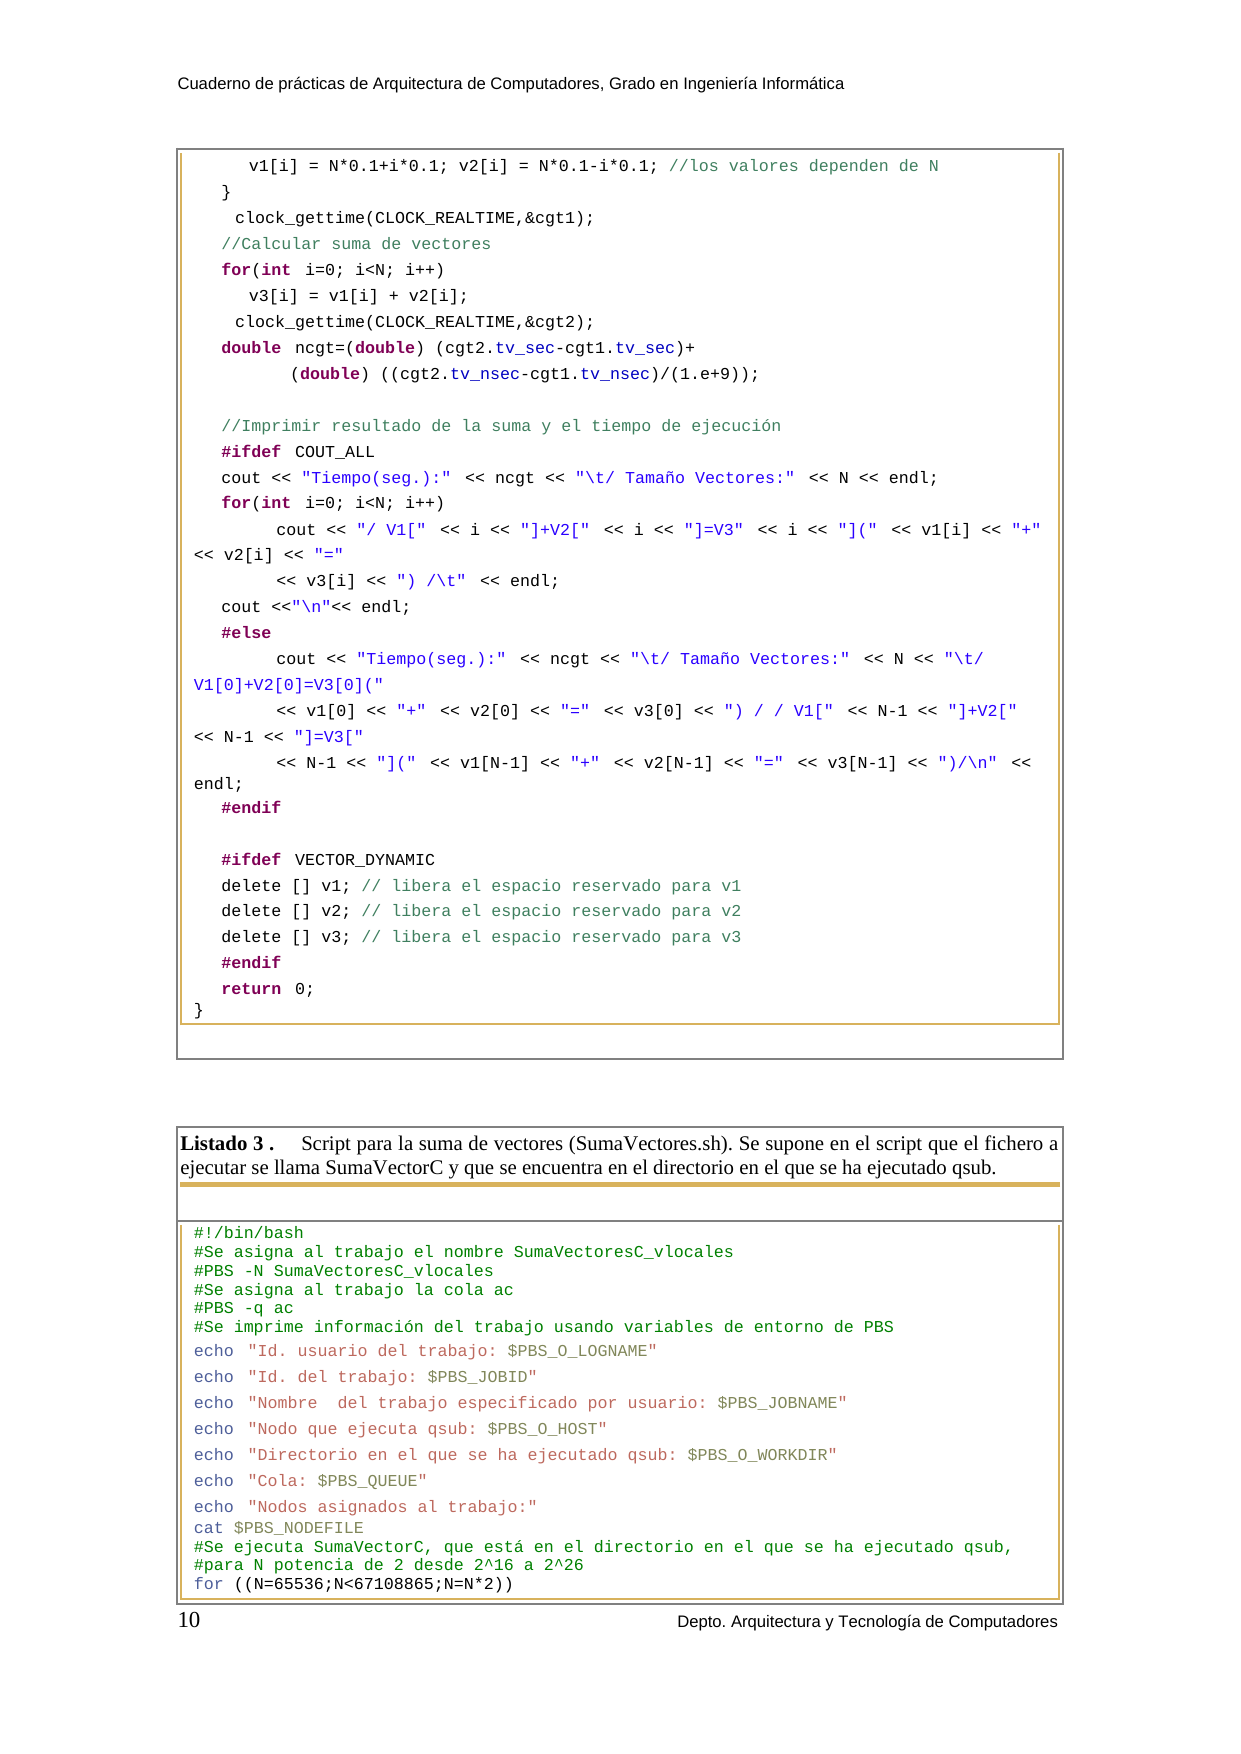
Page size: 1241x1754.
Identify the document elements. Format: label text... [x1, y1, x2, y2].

table_header Listado 3 . Script para la suma de vectores (SumaVectores.sh). Se supone en el script que el fichero a ejecutar se llama SumaVectorC y que se encuentra en el directorio en el que se ha ejecutado qsub. [178, 1128, 1062, 1219]
table_cell #!/bin/bash #Se asigna al trabajo el nombre SumaVectoresC_vlocales #PBS -N SumaVectoresC_vlocales #Se asigna al trabajo la cola ac #PBS -q ac #Se imprime información del trabajo usando variables de entorno de PBS echo "Id. usuario del trabajo: $PBS_O_LOGNAME" echo "Id. del trabajo: $PBS_JOBID" echo "Nombre del trabajo especificado por usuario: $PBS_JOBNAME" echo "Nodo que ejecuta qsub: $PBS_O_HOST" echo "Directorio en el que se ha ejecutado qsub: $PBS_O_WORKDIR" echo "Cola: $PBS_QUEUE" echo "Nodos asignados al trabajo:" cat $PBS_NODEFILE #Se ejecuta SumaVectorC, que está en el directorio en el que se ha ejecutado qsub, #para N potencia de 2 desde 2^16 a 2^26 for ((N=65536;N<67108865;N=N*2)) [178, 1222, 1062, 1603]
table_cell v1[i] = N*0.1+i*0.1; v2[i] = N*0.1-i*0.1; //los valores dependen de N } clock_gettime(CLOCK_REALTIME,&cgt1); //Calcular suma de vectores for(int i=0; i<N; i++) v3[i] = v1[i] + v2[i]; clock_gettime(CLOCK_REALTIME,&cgt2); double ncgt=(double) (cgt2.tv_sec-cgt1.tv_sec)+ (double) ((cgt2.tv_nsec-cgt1.tv_nsec)/(1.e+9)); //Imprimir resultado de la suma y el tiempo de ejecución #ifdef COUT_ALL cout << "Tiempo(seg.):" << ncgt << "\t/ Tamaño Vectores:" << N << endl; for(int i=0; i<N; i++) cout << "/ V1[" << i << "]+V2[" << i << "]=V3" << i << "](" << v1[i] << "+" << v2[i] << "=" << v3[i] << ") /\t" << endl; cout <<"\n"<< endl; #else cout << "Tiempo(seg.):" << ncgt << "\t/ Tamaño Vectores:" << N << "\t/ V1[0]+V2[0]=V3[0](" << v1[0] << "+" << v2[0] << "=" << v3[0] << ") / / V1[" << N-1 << "]+V2[" << N-1 << "]=V3[" << N-1 << "](" << v1[N-1] << "+" << v2[N-1] << "=" << v3[N-1] << ")/\n" << endl; #endif #ifdef VECTOR_DYNAMIC delete [] v1; // libera el espacio reservado para v1 delete [] v2; // libera el espacio reservado para v2 delete [] v3; // libera el espacio reservado para v3 #endif return 0; } [178, 150, 1062, 1058]
